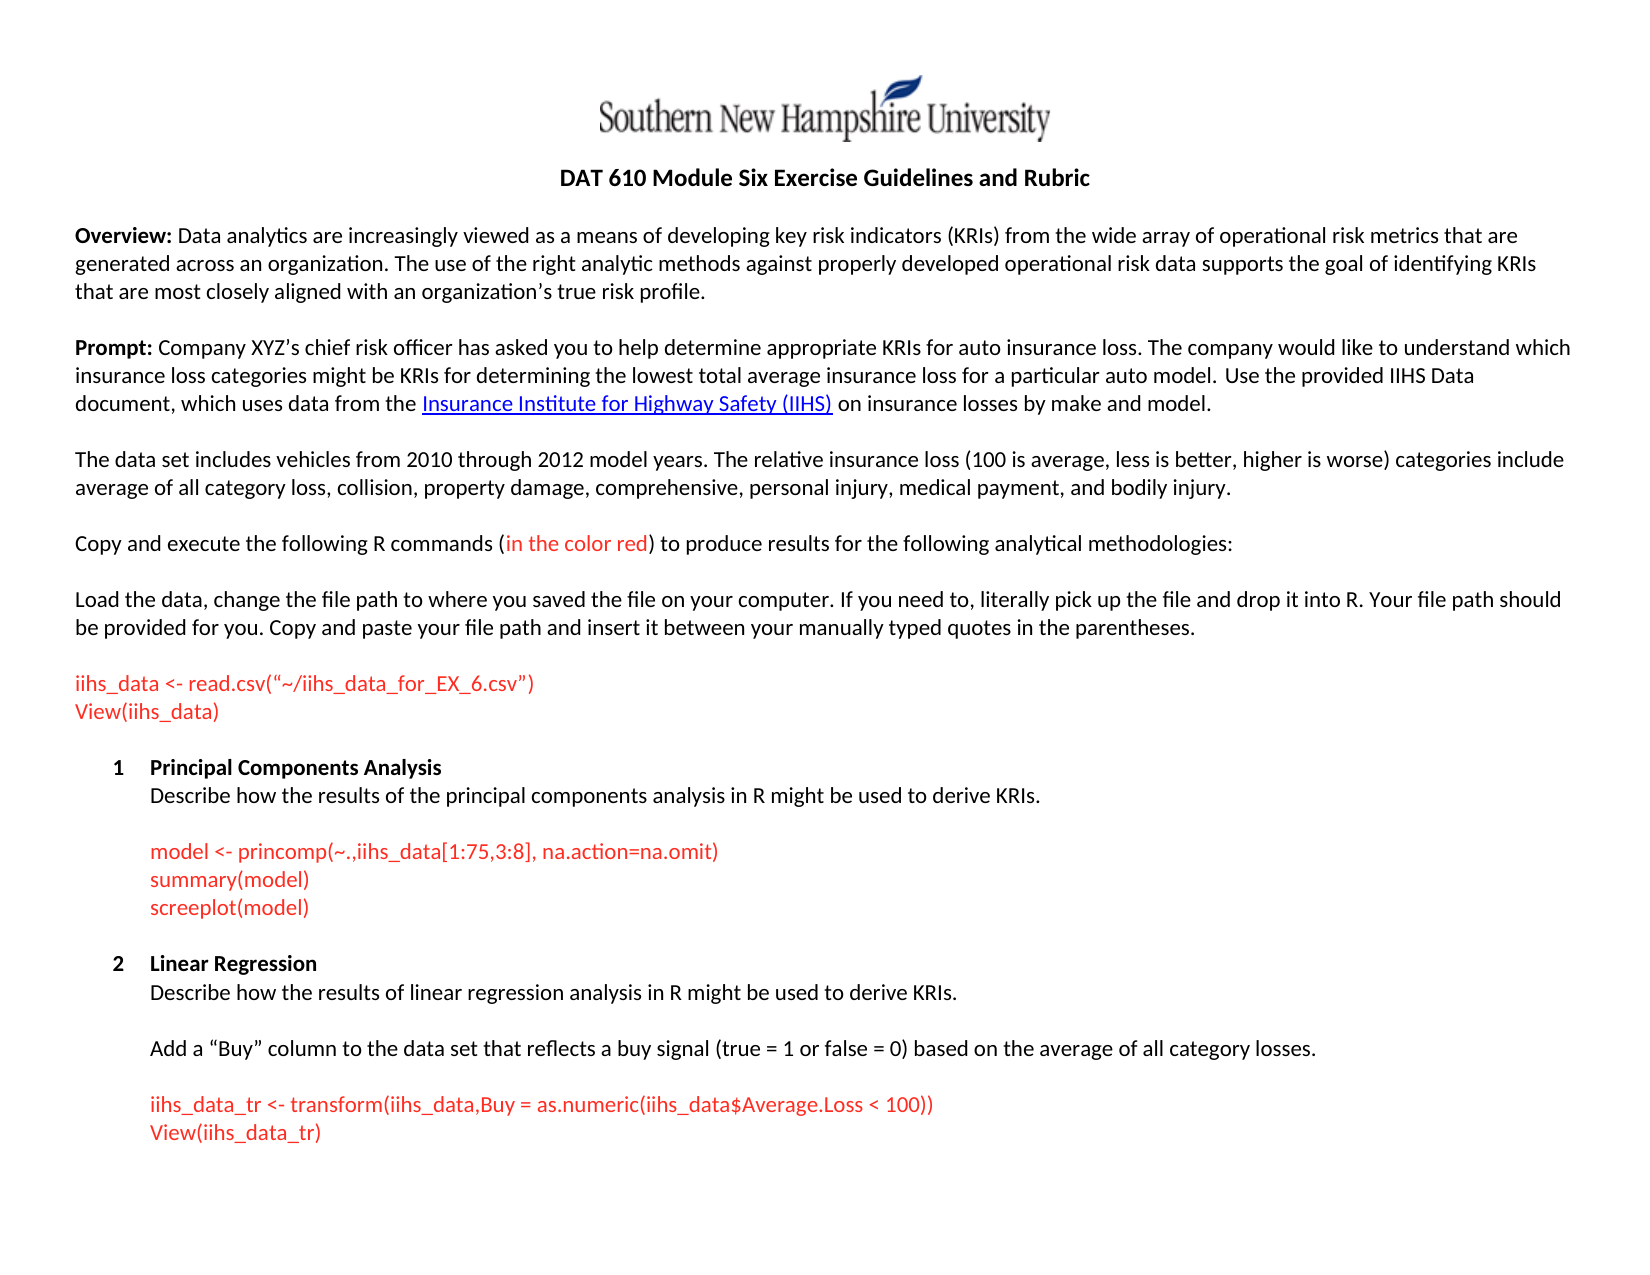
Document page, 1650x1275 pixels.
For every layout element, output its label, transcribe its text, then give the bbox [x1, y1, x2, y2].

list Linear Regression [112, 949, 1575, 978]
text Prompt: Company XYZ’s chief risk officer has asked you to help determine appropriate KRIs for auto insurance loss. The company would like to understand which insurance loss categories might be KRIs for determining the lowest total average insurance loss for a particular auto model. Use the provided IIHS Data document, which uses data from the Insurance Institute for Highway Safety (IIHS) on insurance losses by make and model. [75, 333, 1575, 417]
text iihs_data <- read.csv(“~/iihs_data_for_EX_6.csv”) [75, 669, 1575, 697]
list summary(model) [75, 866, 1575, 893]
picture [600, 75, 1050, 142]
text Overview: Data analytics are increasingly viewed as a means of developing key risk indicators (KRIs) from the wide array of operational risk metrics that are generated across an organization. The use of the right analytic methods against properly developed operational risk data supports the goal of identifying KRIs that are most closely aligned with an organization’s true risk profile. [75, 221, 1575, 305]
text Copy and execute the following R commands (in the color red) to produce results for the following analytical methodologies: [75, 529, 1575, 557]
text View(iihs_data) [75, 697, 1575, 725]
list Add a “Buy” column to the data set that reflects a buy signal (true = 1 or false = 0) based on the average of all category losses. [150, 1034, 1575, 1062]
text The data set includes vehicles from 2010 through 2012 model years. The relative insurance loss (100 is average, less is better, higher is worse) categories include average of all category loss, collision, property damage, comprehensive, personal injury, medical payment, and bodily injury. [75, 445, 1575, 501]
list Describe how the results of linear regression analysis in R might be used to derive KRIs. [150, 978, 1575, 1006]
text DAT 610 Module Six Exercise Guidelines and Rubric [75, 162, 1575, 193]
text Load the data, change the file path to where you saved the file on your computer. If you need to, literally pick up the file and drop it into R. Your file path should be provided for you. Copy and paste your file path and insert it between your manually typed quotes in the parentheses. [75, 585, 1575, 641]
list View(iihs_data_tr) [150, 1118, 1575, 1146]
list iihs_data_tr <- transform(iihs_data,Buy = as.numeric(iihs_data$Average.Loss < 100)) [150, 1090, 1575, 1118]
list model <- princomp(~.,iihs_data[1:75,3:8], na.action=na.omit) [75, 837, 1575, 866]
list Describe how the results of the principal components analysis in R might be used to derive KRIs. [75, 781, 1575, 809]
list screeplot(model) [75, 893, 1575, 922]
list Principal Components Analysis [112, 753, 1575, 781]
